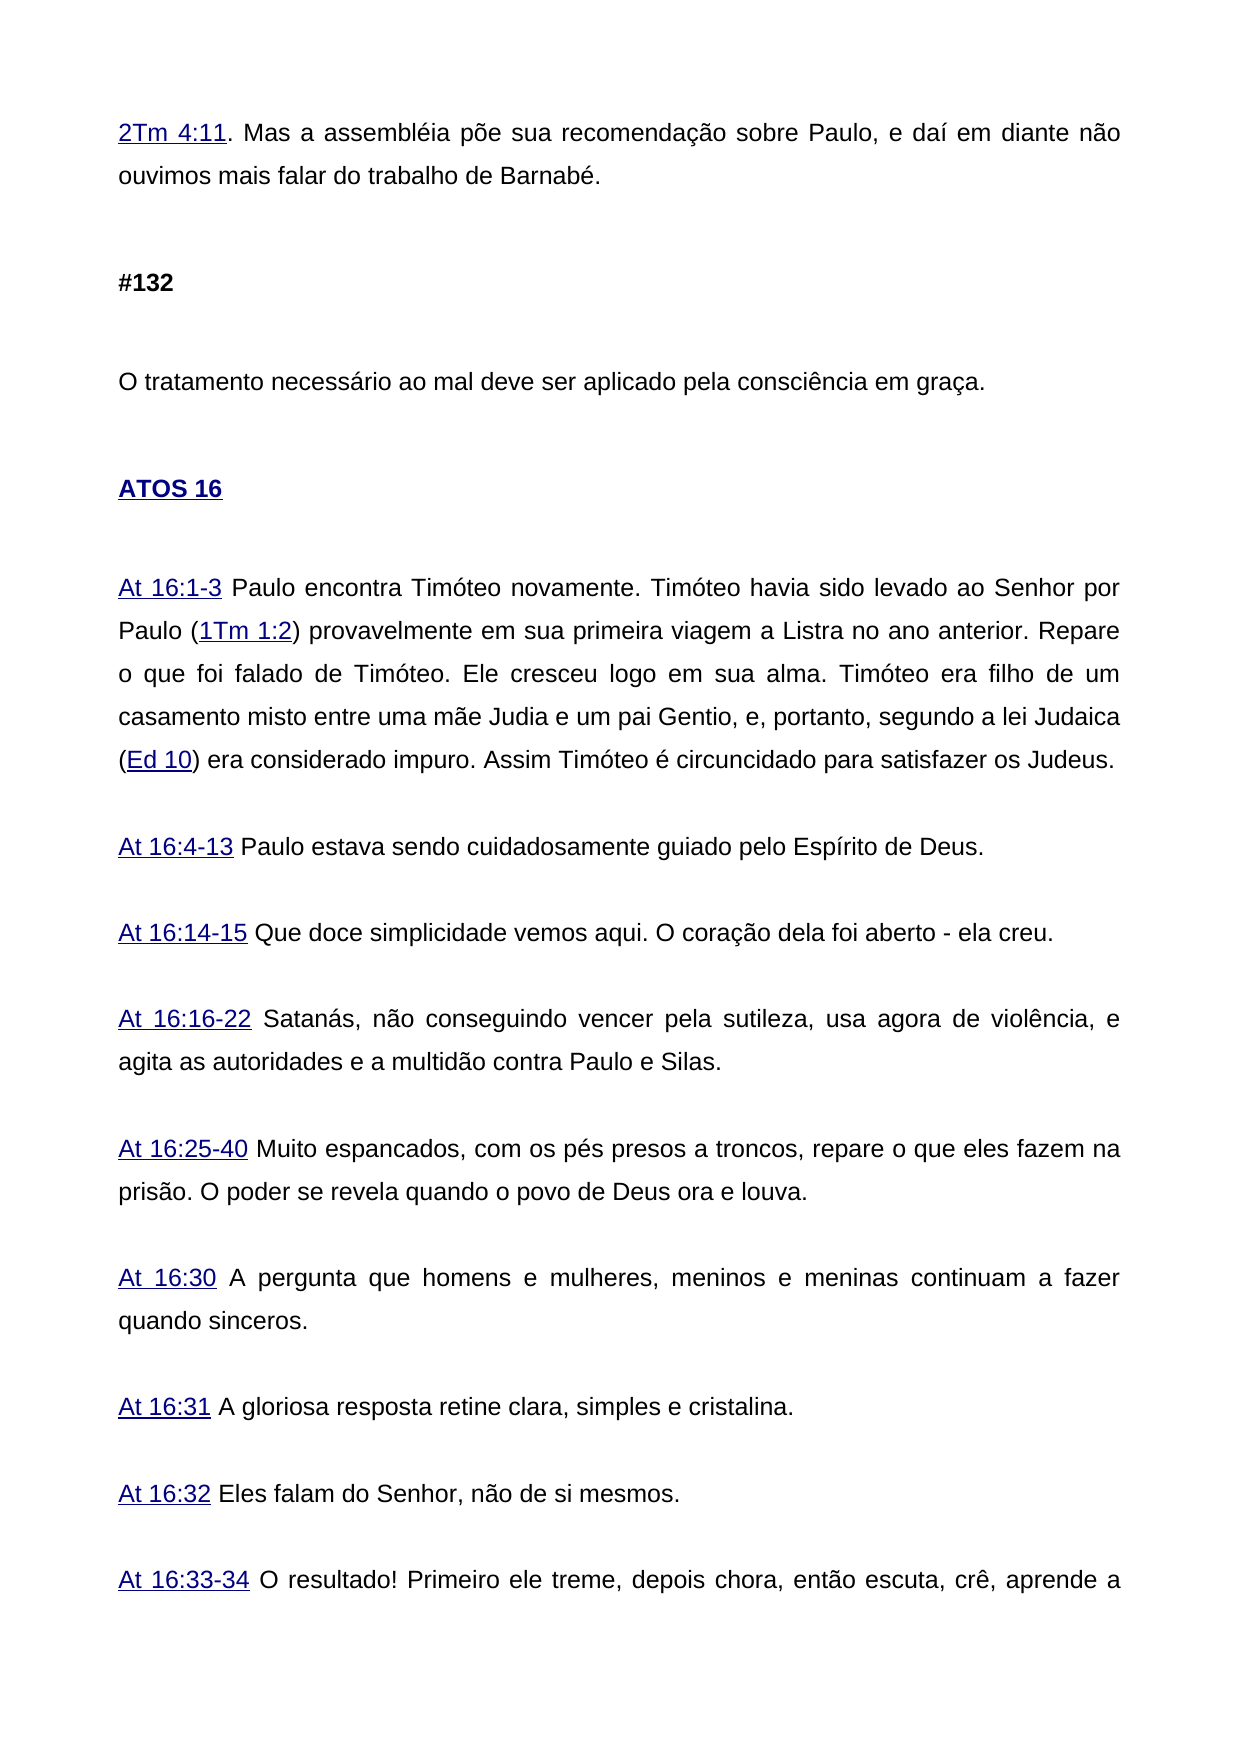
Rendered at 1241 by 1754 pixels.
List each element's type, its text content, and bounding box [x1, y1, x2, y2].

text At 16:30 A pergunta que homens e mulheres, meninos e meninas continuam a fazer quando sinceros. [118, 1263, 1122, 1335]
text O tratamento necessário ao mal deve ser aplicado pela consciência em graça. [118, 367, 1122, 396]
text 2Tm 4:11. Mas a assembléia põe sua recomendação sobre Paulo, e daí em diante não ouvimos mais falar do trabalho de Barnabé. [118, 118, 1122, 190]
text At 16:32 Eles falam do Senhor, não de si mesmos. [118, 1478, 1122, 1507]
text At 16:14-15 Que doce simplicidade vemos aqui. O coração dela foi aberto - ela creu. [118, 918, 1122, 947]
text At 16:31 A gloriosa resposta retine clara, simples e cristalina. [118, 1392, 1122, 1421]
text At 16:1-3 Paulo encontra Timóteo novamente. Timóteo havia sido levado ao Senhor por Paulo (1Tm 1:2) provavelmente em sua primeira viagem a Listra no ano anterior. Repare o que foi falado de Timóteo. Ele cresceu logo em sua alma. Timóteo era filho de um casamento misto entre uma mãe Judia e um pai Gentio, e, portanto, segundo a lei Judaica (Ed 10) era considerado impuro. Assim Timóteo é circuncidado para satisfazer os Judeus. [118, 573, 1122, 774]
text At 16:33-34 O resultado! Primeiro ele treme, depois chora, então escuta, crê, aprende a [118, 1565, 1122, 1593]
subtitle #132 [118, 268, 1122, 297]
text At 16:25-40 Muito espancados, com os pés presos a troncos, repare o que eles fazem na prisão. O poder se revela quando o povo de Deus ora e louva. [118, 1133, 1122, 1205]
text At 16:16-22 Satanás, não conseguindo vencer pela sutileza, usa agora de violência, e agita as autoridades e a multidão contra Paulo e Silas. [118, 1004, 1122, 1076]
subtitle ATOS 16 [118, 474, 1122, 503]
text At 16:4-13 Paulo estava sendo cuidadosamente guiado pelo Espírito de Deus. [118, 832, 1122, 860]
